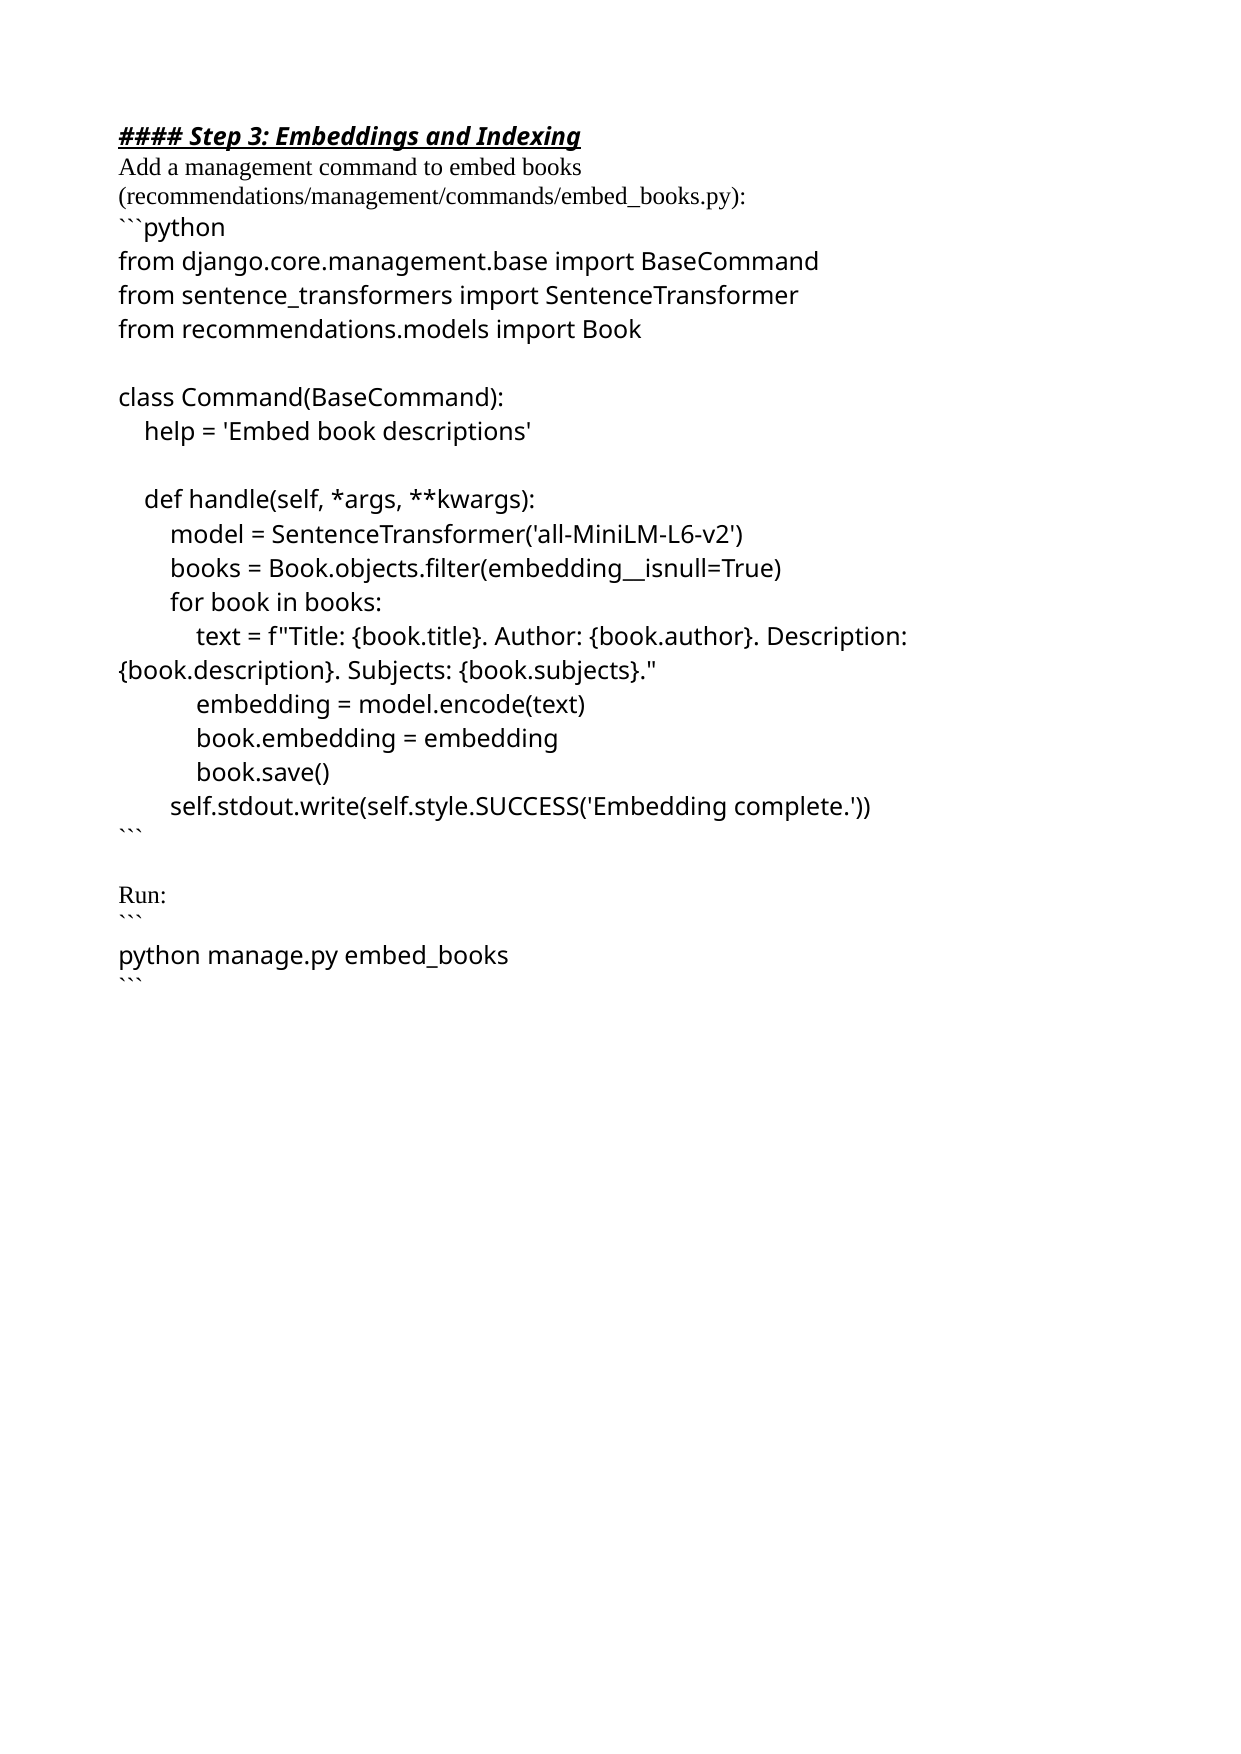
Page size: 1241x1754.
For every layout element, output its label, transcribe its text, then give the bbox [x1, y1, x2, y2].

text embedding = model.encode(text) [118, 687, 1122, 721]
text Run: [118, 880, 1122, 909]
text python manage.py embed_books [118, 938, 1122, 972]
text model = SentenceTransformer('all-MiniLM-L6-v2') [118, 516, 1122, 550]
text from django.core.management.base import BaseCommand [118, 244, 1122, 278]
text help = 'Embed book descriptions' [118, 414, 1122, 448]
text class Command(BaseCommand): [118, 380, 1122, 414]
text book.save() [118, 755, 1122, 789]
text text = f"Title: {book.title}. Author: {book.author}. Description: {book.description}. Subjects: {book.subjects}." [118, 618, 1122, 687]
text #### Step 3: Embeddings and Indexing [118, 118, 1122, 152]
text ``` [118, 909, 1122, 938]
text from sentence_transformers import SentenceTransformer [118, 278, 1122, 312]
text ``` [118, 823, 1122, 852]
text books = Book.objects.filter(embedding__isnull=True) [118, 550, 1122, 584]
text ``` [118, 972, 1122, 1001]
text from recommendations.models import Book [118, 312, 1122, 346]
text for book in books: [118, 584, 1122, 618]
text self.stdout.write(self.style.SUCCESS('Embedding complete.')) [118, 789, 1122, 823]
text def handle(self, *args, **kwargs): [118, 482, 1122, 516]
text Add a management command to embed books (recommendations/management/commands/embed_books.py): [118, 152, 1122, 210]
text book.embedding = embedding [118, 721, 1122, 755]
text ```python [118, 210, 1122, 244]
